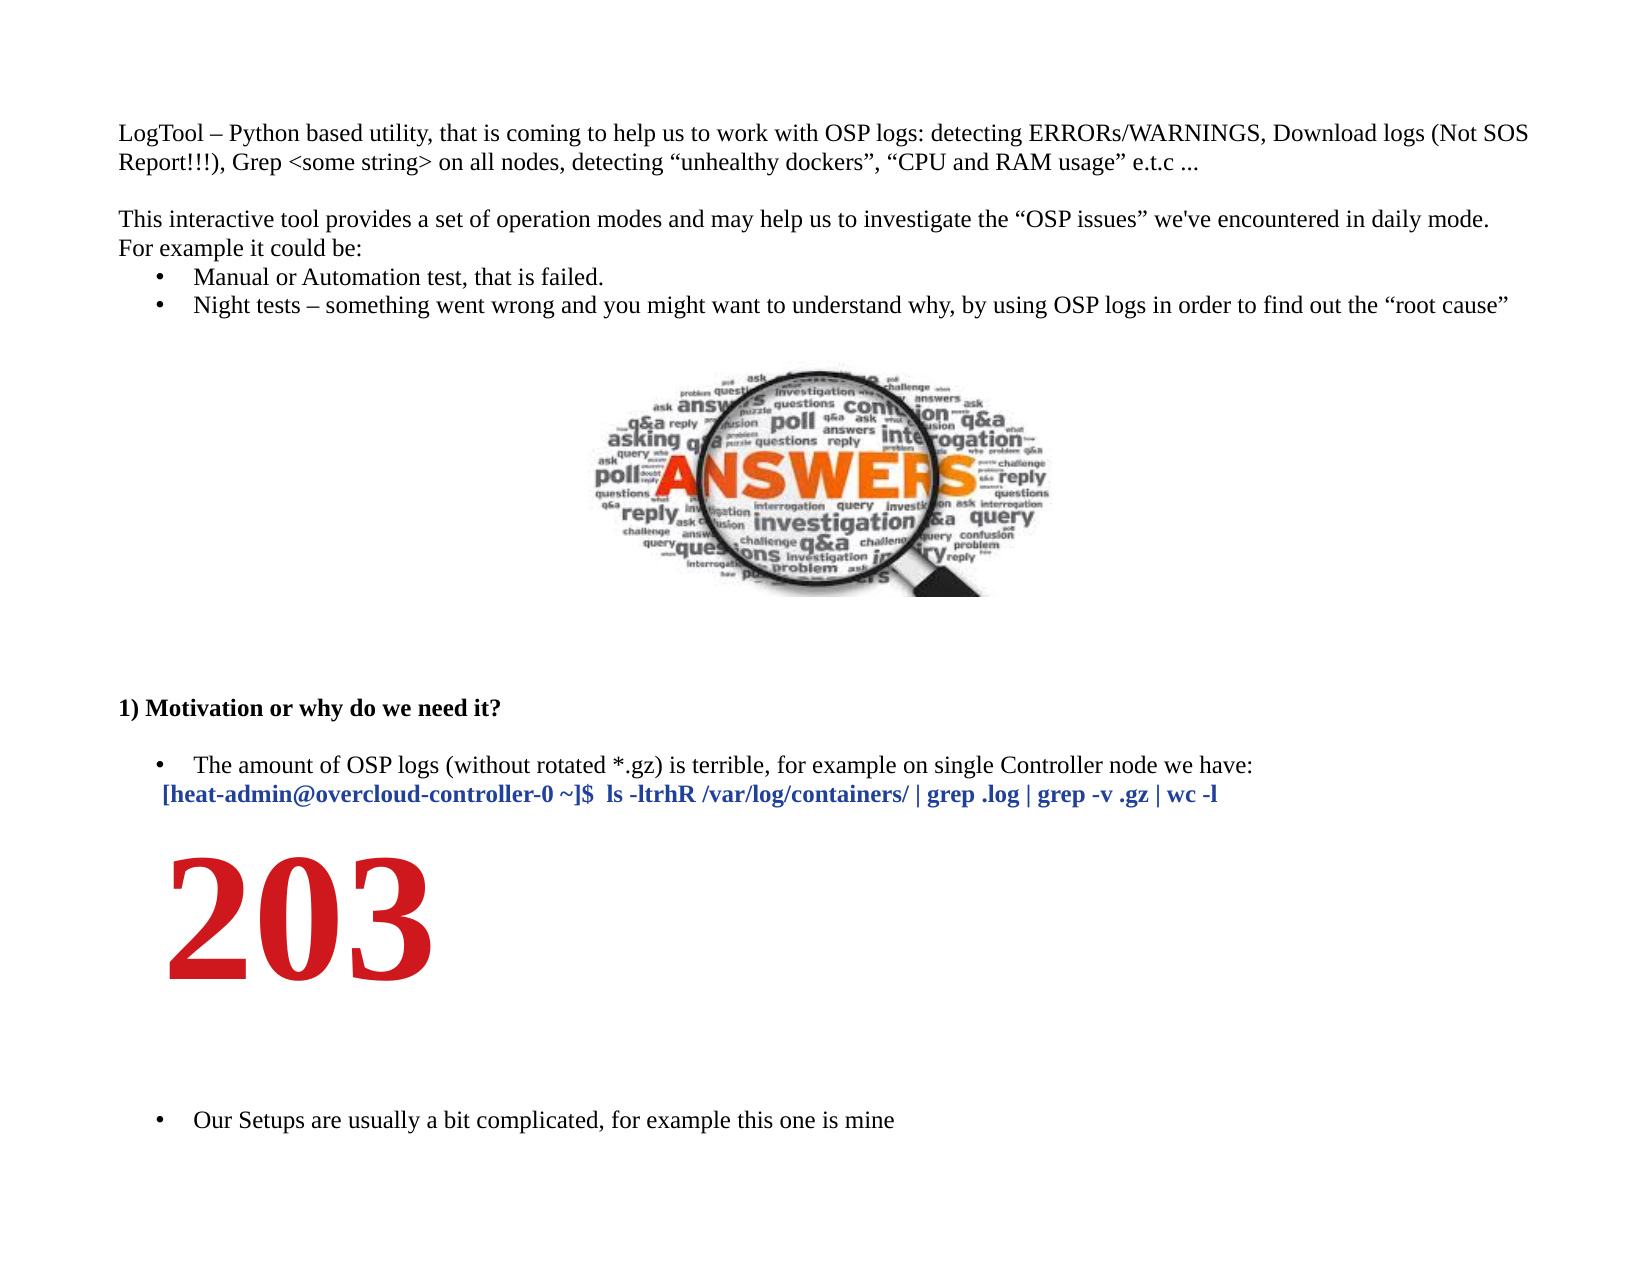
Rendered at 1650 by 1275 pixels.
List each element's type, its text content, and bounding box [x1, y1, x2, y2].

list The amount of OSP logs (without rotated *.gz) is terrible, for example on single Controller node we have: [156, 751, 1532, 779]
text For example it could be: [118, 233, 1532, 262]
text 1) Motivation or why do we need it? [118, 693, 1532, 722]
text [heat-admin@overcloud-controller-0 ~]$ ls -ltrhR /var/log/containers/ | grep .log | grep -v .gz | wc -l [118, 779, 1532, 808]
list Night tests – something went wrong and you might want to understand why, by using OSP logs in order to find out the “root cause” [156, 291, 1532, 319]
picture [576, 348, 1074, 597]
list Manual or Automation test, that is failed. [156, 262, 1532, 291]
text LogTool – Python based utility, that is coming to help us to work with OSP logs: detecting ERRORs/WARNINGS, Download logs (Not SOS Report!!!), Grep <some string> on all nodes, detecting “unhealthy dockers”, “CPU and RAM usage” e.t.c ... [118, 118, 1532, 176]
list Our Setups are usually a bit complicated, for example this one is mine [156, 1105, 1532, 1134]
text 203 [118, 808, 1532, 1019]
text This interactive tool provides a set of operation modes and may help us to investigate the “OSP issues” we've encountered in daily mode. [118, 204, 1532, 233]
